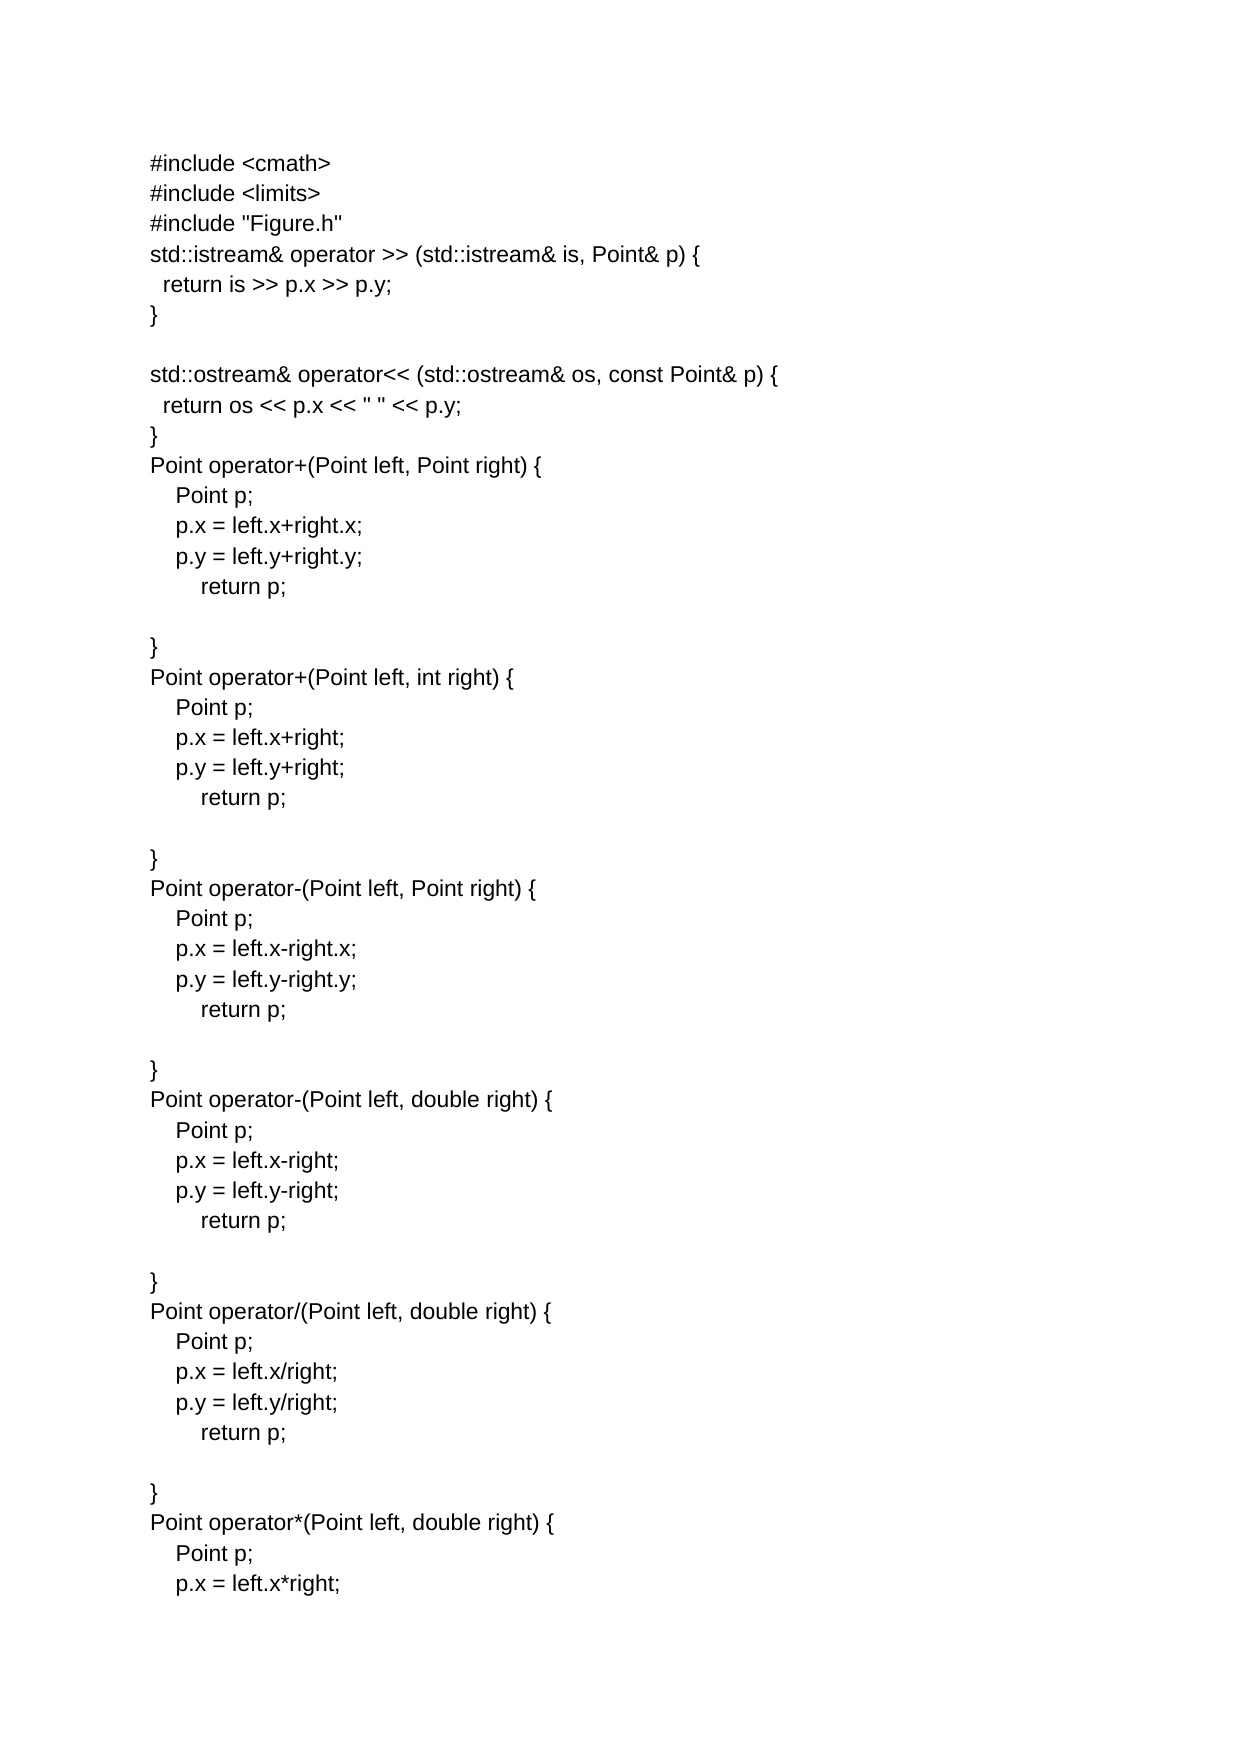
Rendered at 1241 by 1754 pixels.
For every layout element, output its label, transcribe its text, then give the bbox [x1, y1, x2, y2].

text Point p; [150, 1328, 1090, 1354]
text return p; [150, 1207, 1090, 1234]
text Point p; [150, 482, 1090, 509]
text } [150, 301, 1090, 327]
text Point operator+(Point left, Point right) { [150, 452, 1090, 478]
text Point operator*(Point left, double right) { [150, 1509, 1090, 1536]
text #include <cmath> [150, 150, 1090, 176]
text } [150, 1056, 1090, 1083]
text return os << p.x << " " << p.y; [150, 392, 1090, 418]
text Point operator-(Point left, Point right) { [150, 875, 1090, 901]
text return p; [150, 784, 1090, 811]
text return p; [150, 1419, 1090, 1445]
text } [150, 633, 1090, 660]
text Point p; [150, 1539, 1090, 1566]
text p.x = left.x/right; [150, 1358, 1090, 1385]
text p.y = left.y+right; [150, 754, 1090, 781]
text p.y = left.y+right.y; [150, 543, 1090, 569]
text Point p; [150, 1117, 1090, 1143]
text Point operator+(Point left, int right) { [150, 663, 1090, 690]
text Point p; [150, 905, 1090, 932]
text std::ostream& operator<< (std::ostream& os, const Point& p) { [150, 361, 1090, 388]
text p.x = left.x-right.x; [150, 935, 1090, 962]
text } [150, 1268, 1090, 1294]
text p.y = left.y/right; [150, 1388, 1090, 1415]
text Point operator/(Point left, double right) { [150, 1298, 1090, 1324]
text p.x = left.x+right; [150, 724, 1090, 750]
text p.x = left.x*right; [150, 1570, 1090, 1596]
text p.y = left.y-right; [150, 1177, 1090, 1203]
text Point operator-(Point left, double right) { [150, 1086, 1090, 1113]
text } [150, 845, 1090, 871]
text p.y = left.y-right.y; [150, 966, 1090, 992]
text Point p; [150, 694, 1090, 720]
text p.x = left.x-right; [150, 1147, 1090, 1173]
text p.x = left.x+right.x; [150, 512, 1090, 539]
text std::istream& operator >> (std::istream& is, Point& p) { [150, 241, 1090, 267]
text } [150, 422, 1090, 448]
text #include <limits> [150, 180, 1090, 207]
text return p; [150, 996, 1090, 1022]
text } [150, 1479, 1090, 1506]
text #include "Figure.h" [150, 210, 1090, 237]
text return p; [150, 573, 1090, 599]
text return is >> p.x >> p.y; [150, 271, 1090, 297]
